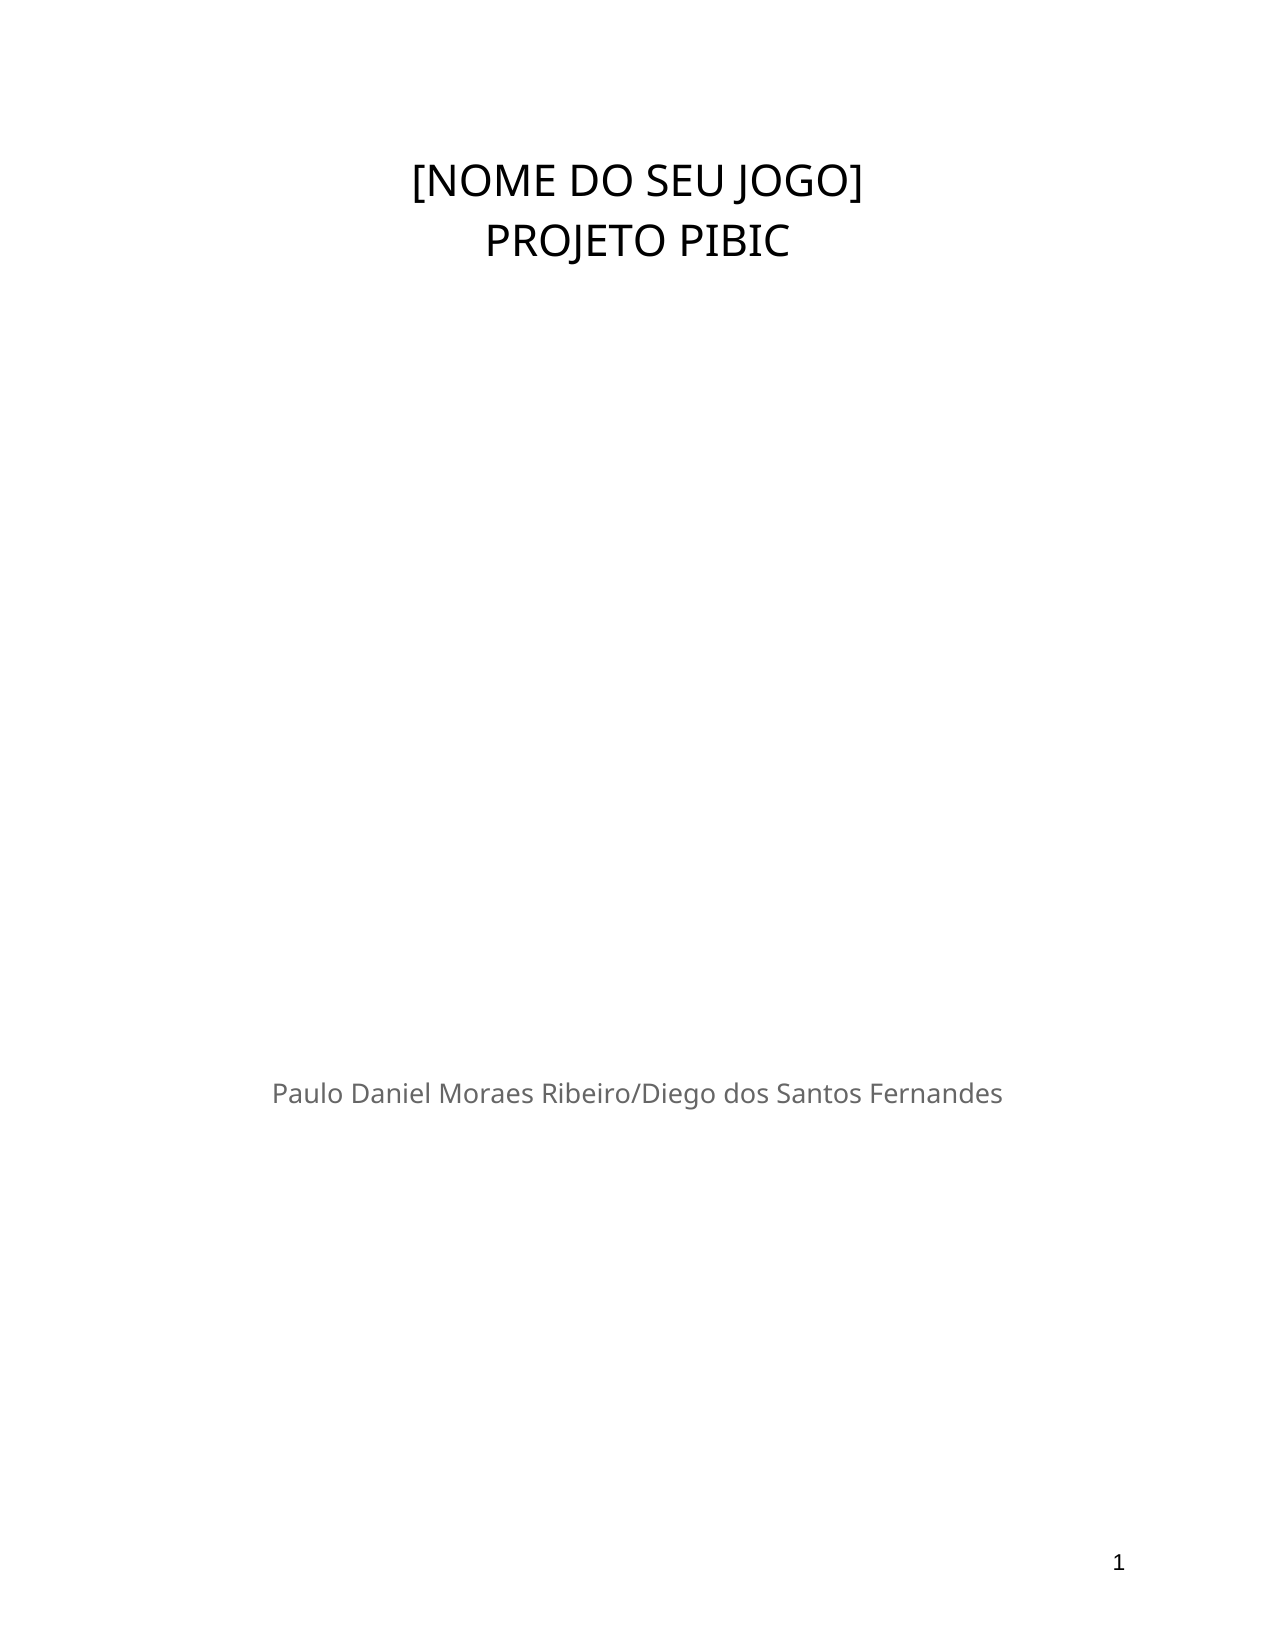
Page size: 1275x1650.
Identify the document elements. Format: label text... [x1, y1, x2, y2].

title PROJETO PIBIC [150, 209, 1125, 269]
title [NOME DO SEU JOGO] [150, 150, 1125, 209]
text Paulo Daniel Moraes Ribeiro/Diego dos Santos Fernandes [150, 1075, 1125, 1112]
